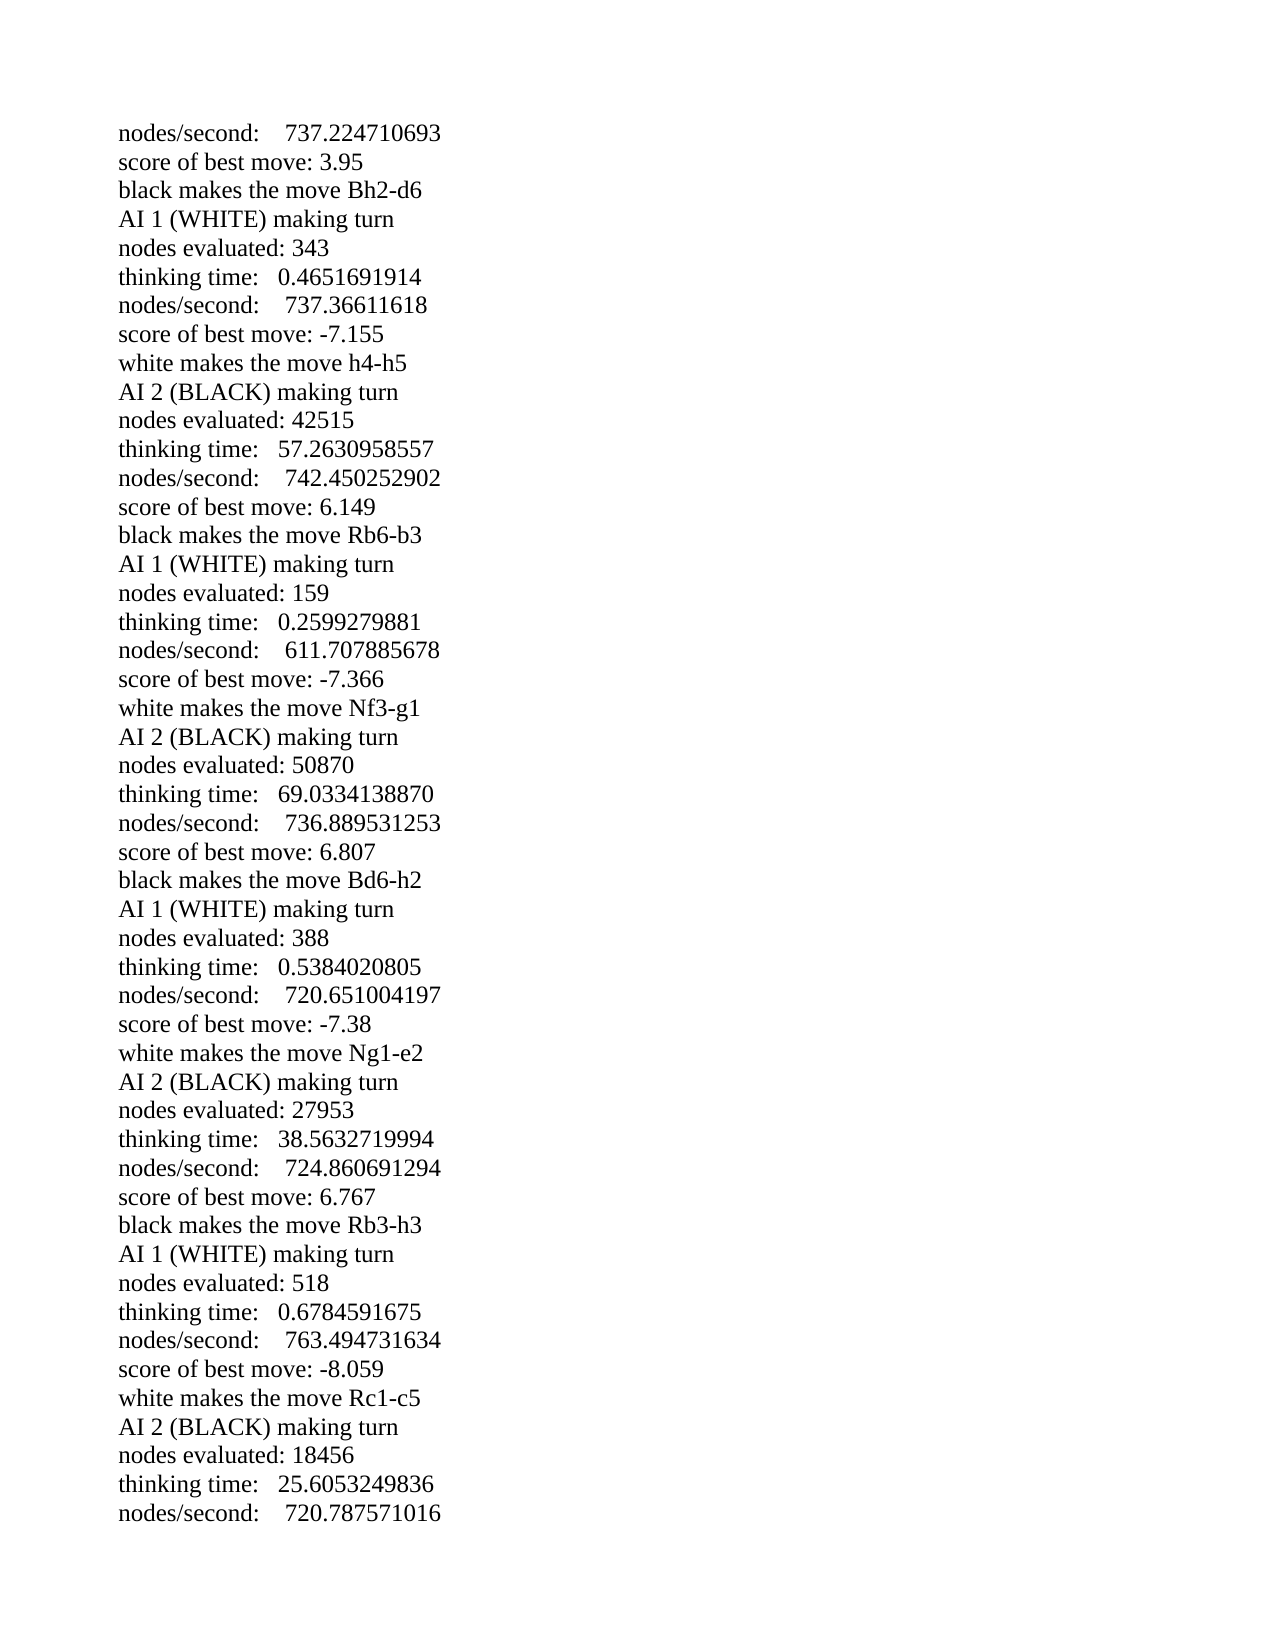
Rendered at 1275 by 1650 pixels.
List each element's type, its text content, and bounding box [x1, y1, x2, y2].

text AI 1 (WHITE) making turn [118, 549, 1157, 578]
text black makes the move Rb6-b3 [118, 521, 1157, 549]
text white makes the move Ng1-e2 [118, 1038, 1157, 1067]
text thinking time: 0.5384020805 [118, 952, 1157, 981]
text nodes evaluated: 18456 [118, 1441, 1157, 1469]
text nodes/second: 763.494731634 [118, 1326, 1157, 1354]
text score of best move: -7.38 [118, 1009, 1157, 1038]
text thinking time: 0.4651691914 [118, 262, 1157, 291]
text score of best move: 6.807 [118, 837, 1157, 866]
text nodes evaluated: 42515 [118, 406, 1157, 434]
text score of best move: 6.149 [118, 492, 1157, 521]
text AI 1 (WHITE) making turn [118, 1239, 1157, 1268]
text AI 1 (WHITE) making turn [118, 204, 1157, 233]
text score of best move: 6.767 [118, 1182, 1157, 1211]
text nodes evaluated: 388 [118, 923, 1157, 952]
text score of best move: -7.366 [118, 664, 1157, 693]
text white makes the move Rc1-c5 [118, 1383, 1157, 1412]
text thinking time: 38.5632719994 [118, 1124, 1157, 1153]
text nodes/second: 737.36611618 [118, 291, 1157, 319]
text nodes/second: 611.707885678 [118, 636, 1157, 664]
text thinking time: 0.6784591675 [118, 1297, 1157, 1326]
text black makes the move Rb3-h3 [118, 1211, 1157, 1239]
text nodes evaluated: 518 [118, 1268, 1157, 1297]
text thinking time: 57.2630958557 [118, 434, 1157, 463]
text nodes evaluated: 27953 [118, 1096, 1157, 1124]
text nodes evaluated: 50870 [118, 751, 1157, 779]
text nodes/second: 720.651004197 [118, 981, 1157, 1009]
text score of best move: -7.155 [118, 319, 1157, 348]
text AI 1 (WHITE) making turn [118, 894, 1157, 923]
text thinking time: 25.6053249836 [118, 1469, 1157, 1498]
text white makes the move Nf3-g1 [118, 693, 1157, 722]
text black makes the move Bd6-h2 [118, 866, 1157, 894]
text black makes the move Bh2-d6 [118, 176, 1157, 204]
text nodes/second: 736.889531253 [118, 808, 1157, 837]
text nodes/second: 737.224710693 [118, 118, 1157, 147]
text AI 2 (BLACK) making turn [118, 722, 1157, 751]
text nodes/second: 742.450252902 [118, 463, 1157, 492]
text nodes/second: 724.860691294 [118, 1153, 1157, 1182]
text nodes/second: 720.787571016 [118, 1498, 1157, 1527]
text AI 2 (BLACK) making turn [118, 1067, 1157, 1096]
text AI 2 (BLACK) making turn [118, 1412, 1157, 1441]
text thinking time: 69.0334138870 [118, 779, 1157, 808]
text score of best move: -8.059 [118, 1354, 1157, 1383]
text score of best move: 3.95 [118, 147, 1157, 176]
text AI 2 (BLACK) making turn [118, 377, 1157, 406]
text nodes evaluated: 343 [118, 233, 1157, 262]
text thinking time: 0.2599279881 [118, 607, 1157, 636]
text nodes evaluated: 159 [118, 578, 1157, 607]
text white makes the move h4-h5 [118, 348, 1157, 377]
